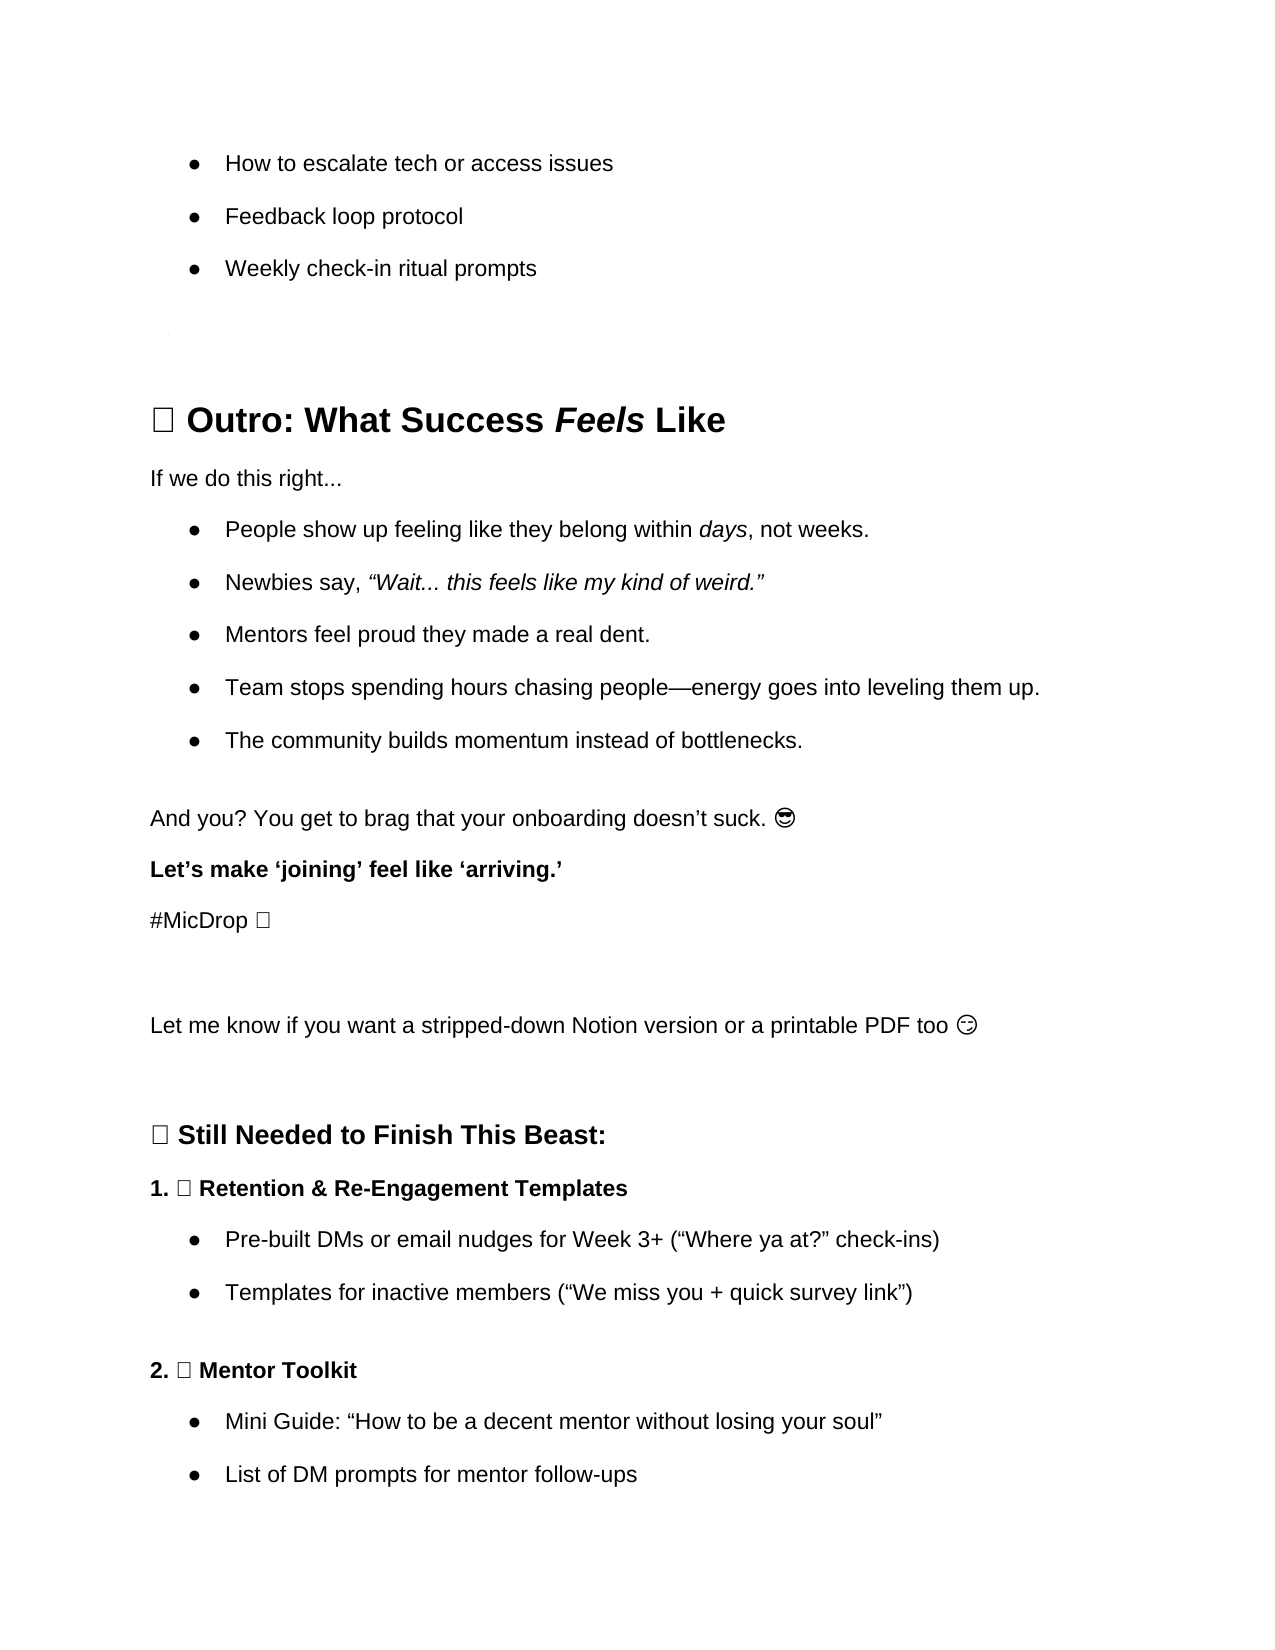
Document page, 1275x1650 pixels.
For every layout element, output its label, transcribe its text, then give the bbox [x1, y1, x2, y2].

list Feedback loop protocol [187, 203, 1125, 255]
text And you? You get to brag that your onboarding doesn’t suck. 😎 [150, 804, 1125, 831]
list Pre-built DMs or email nudges for Week 3+ (“Where ya at?” check-ins) [187, 1226, 1125, 1279]
subtitle 📄 Still Needed to Finish This Beast: [150, 1119, 1125, 1150]
list People show up feeling like they belong within days, not weeks. [187, 516, 1125, 569]
list Newbies say, “Wait... this feels like my kind of weird.” [187, 569, 1125, 621]
list Templates for inactive members (“We miss you + quick survey link”) [187, 1279, 1125, 1332]
list How to escalate tech or access issues [187, 150, 1125, 203]
subtitle 🎤 Outro: What Success Feels Like [150, 399, 1125, 439]
text Let’s make ‘joining’ feel like ‘arriving.’ [150, 856, 1125, 882]
subtitle 1. 🔄 Retention & Re-Engagement Templates [150, 1175, 1125, 1201]
text Let me know if you want a stripped-down Notion version or a printable PDF too 😏 [150, 1012, 1125, 1038]
text #MicDrop 🎤 [150, 907, 1125, 933]
list Mini Guide: “How to be a decent mentor without losing your soul” [187, 1408, 1125, 1461]
list The community builds momentum instead of bottlenecks. [187, 727, 1125, 779]
list List of DM prompts for mentor follow-ups [187, 1461, 1125, 1487]
list Mentors feel proud they made a real dent. [187, 621, 1125, 674]
list Team stops spending hours chasing people—energy goes into leveling them up. [187, 674, 1125, 727]
text If we do this right... [150, 464, 1125, 491]
subtitle 2. 🧰 Mentor Toolkit [150, 1357, 1125, 1383]
list Weekly check-in ritual prompts [187, 255, 1125, 308]
